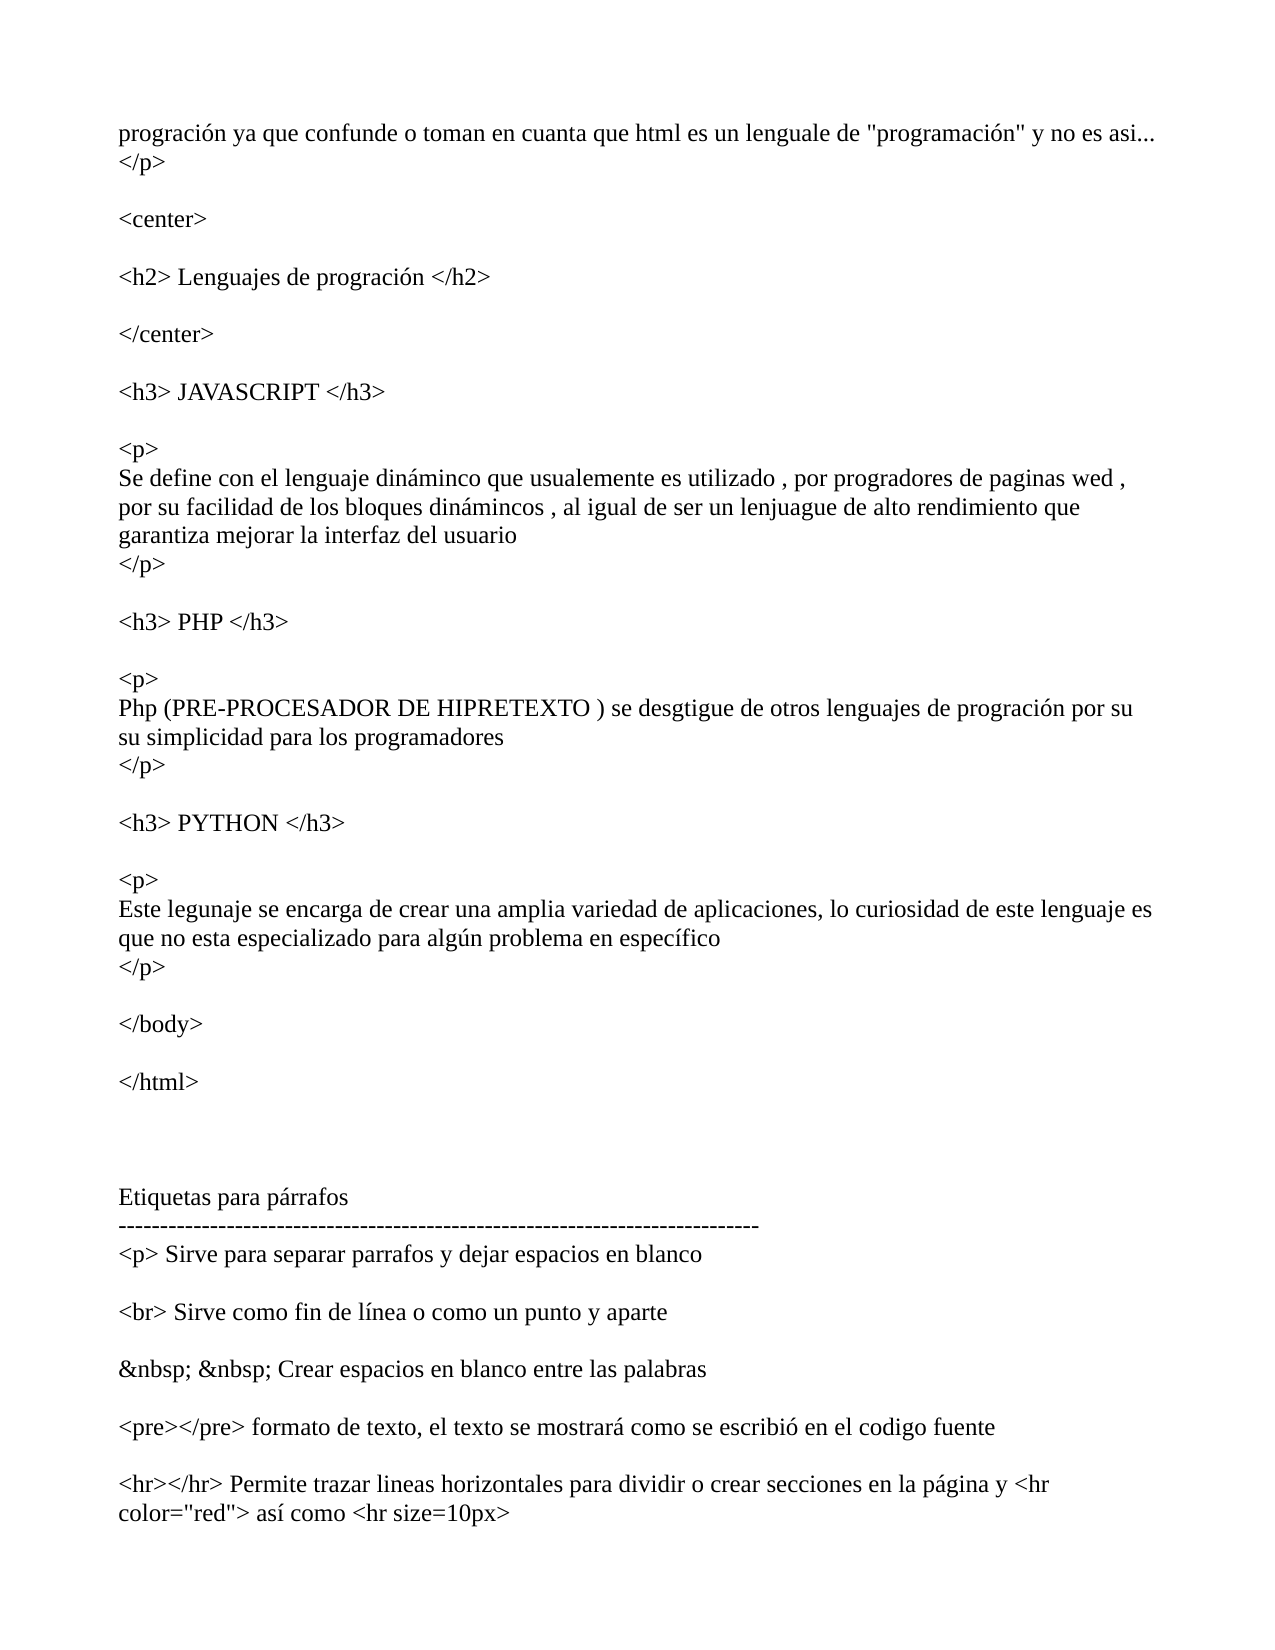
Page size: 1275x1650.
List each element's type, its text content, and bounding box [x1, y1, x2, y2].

text <h3> PHP </h3> [118, 607, 1157, 636]
text </body> [118, 1009, 1157, 1038]
text <p> [118, 434, 1157, 463]
text <p> [118, 866, 1157, 894]
text Este legunaje se encarga de crear una amplia variedad de aplicaciones, lo curiosidad de este lenguaje es que no esta especializado para algún problema en específico [118, 894, 1157, 952]
text <h3> JAVASCRIPT </h3> [118, 377, 1157, 406]
text <hr></hr> Permite trazar lineas horizontales para dividir o crear secciones en la página y <hr color="red"> así como <hr size=10px> [118, 1469, 1157, 1527]
text <center> [118, 204, 1157, 233]
text <h2> Lenguajes de progración </h2> [118, 262, 1157, 291]
text <p> [118, 664, 1157, 693]
text <p> Sirve para separar parrafos y dejar espacios en blanco [118, 1239, 1157, 1268]
text Php (PRE-PROCESADOR DE HIPRETEXTO ) se desgtigue de otros lenguajes de progración por su su simplicidad para los programadores [118, 693, 1157, 751]
text Etiquetas para párrafos [118, 1182, 1157, 1211]
text <br> Sirve como fin de línea o como un punto y aparte [118, 1297, 1157, 1326]
text </html> [118, 1067, 1157, 1096]
text </p> [118, 549, 1157, 578]
text <pre></pre> formato de texto, el texto se mostrará como se escribió en el codigo fuente [118, 1412, 1157, 1441]
text progración ya que confunde o toman en cuanta que html es un lenguale de "programación" y no es asi... </p> [118, 118, 1157, 176]
text &nbsp; &nbsp; Crear espacios en blanco entre las palabras [118, 1354, 1157, 1383]
text Se define con el lenguaje dináminco que usualemente es utilizado , por progradores de paginas wed , por su facilidad de los bloques dinámincos , al igual de ser un lenjuague de alto rendimiento que garantiza mejorar la interfaz del usuario [118, 463, 1157, 549]
text </p> [118, 952, 1157, 981]
text </p> [118, 751, 1157, 779]
text <h3> PYTHON </h3> [118, 808, 1157, 837]
text ----------------------------------------------------------------------------- [118, 1211, 1157, 1239]
text </center> [118, 319, 1157, 348]
